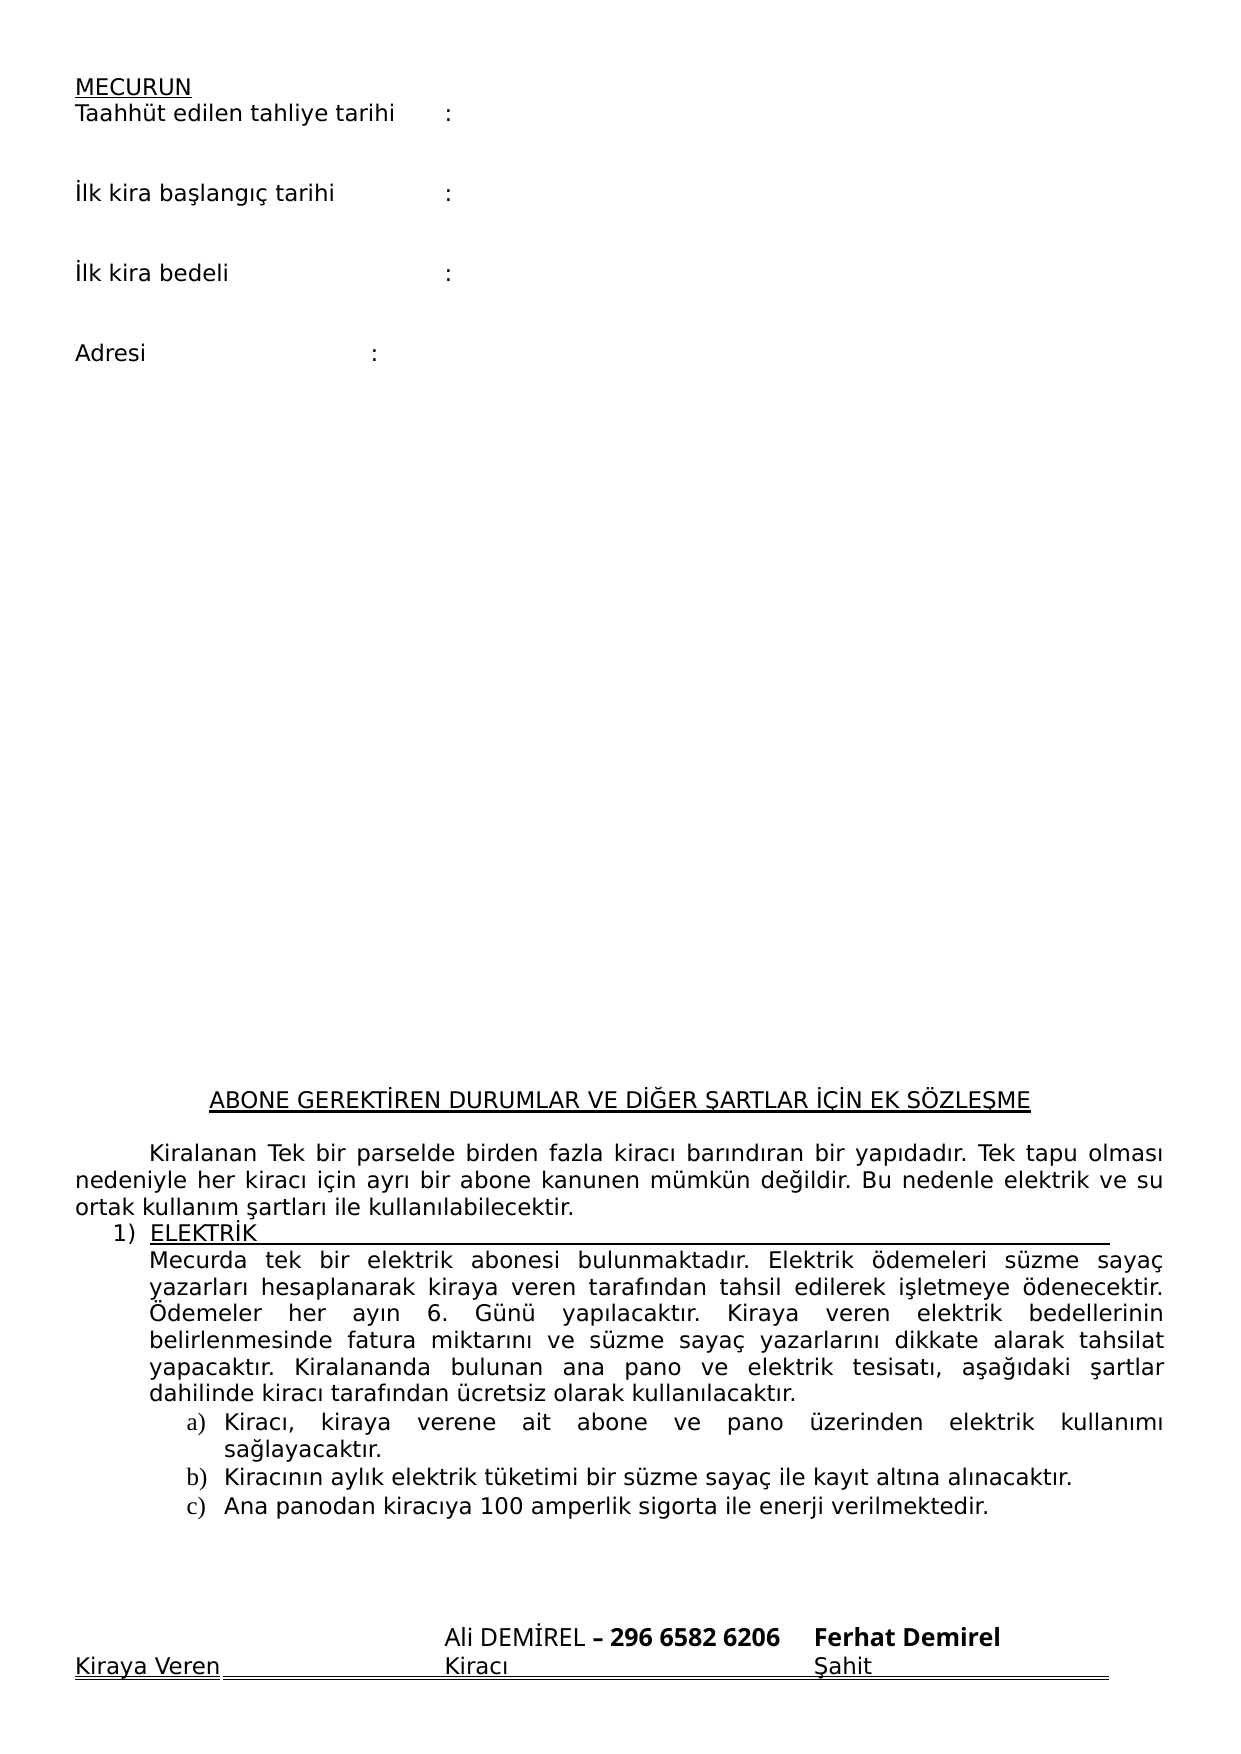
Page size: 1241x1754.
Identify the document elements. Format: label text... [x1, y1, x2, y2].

text İlk kira bedeli : [75, 260, 1165, 287]
text Kiralanan Tek bir parselde birden fazla kiracı barındıran bir yapıdadır. Tek tapu olması nedeniyle her kiracı için ayrı bir abone kanunen mümkün değildir. Bu nedenle elektrik ve su ortak kullanım şartları ile kullanılabilecektir. [75, 1140, 1165, 1220]
text Adresi : [75, 340, 1165, 367]
text Taahhüt edilen tahliye tarihi : [75, 100, 1165, 127]
text Mecurda tek bir elektrik abonesi bulunmaktadır. Elektrik ödemeleri süzme sayaç yazarları hesaplanarak kiraya veren tarafından tahsil edilerek işletmeye ödenecektir. Ödemeler her ayın 6. Günü yapılacaktır. Kiraya veren elektrik bedellerinin belirlenmesinde fatura miktarını ve süzme sayaç yazarlarını dikkate alarak tahsilat yapacaktır. Kiralananda bulunan ana pano ve elektrik tesisatı, aşağıdaki şartlar dahilinde kiracı tarafından ücretsiz olarak kullanılacaktır. [149, 1247, 1165, 1407]
list ELEKTRİK [112, 1220, 1165, 1247]
list Ana panodan kiracıya 100 amperlik sigorta ile enerji verilmektedir. [186, 1491, 1165, 1520]
text İlk kira başlangıç tarihi : [75, 180, 1165, 207]
text MECURUN [75, 74, 1165, 100]
text ABONE GEREKTİREN DURUMLAR VE DİĞER ŞARTLAR İÇİN EK SÖZLEŞME [75, 1087, 1165, 1114]
list Kiracının aylık elektrik tüketimi bir süzme sayaç ile kayıt altına alınacaktır. [186, 1462, 1165, 1491]
list Kiracı, kiraya verene ait abone ve pano üzerinden elektrik kullanımı sağlayacaktır. [186, 1407, 1165, 1462]
